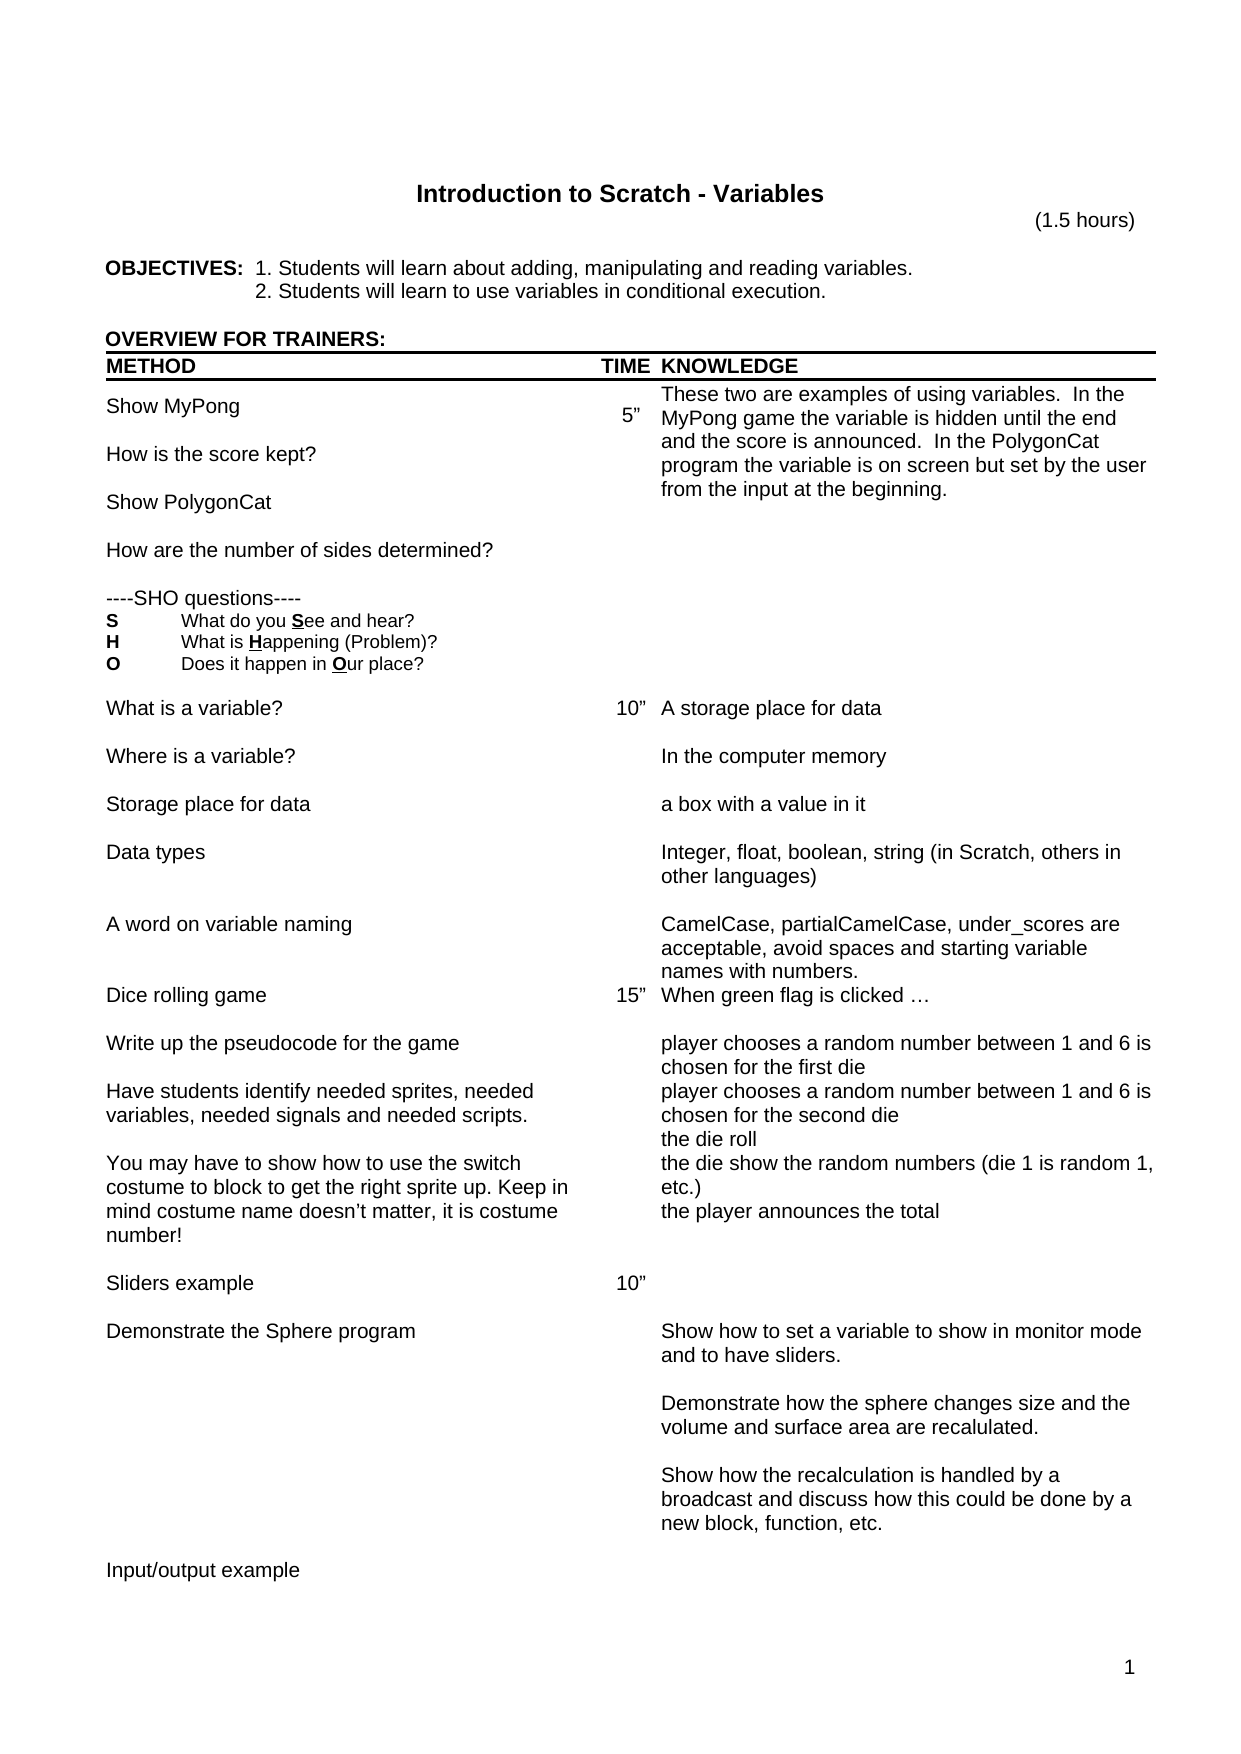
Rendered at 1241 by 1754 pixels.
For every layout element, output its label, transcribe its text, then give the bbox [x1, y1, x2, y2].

text 2. Students will learn to use variables in conditional execution. [180, 279, 1135, 303]
table_cell 15” [601, 983, 661, 1271]
table_cell 10” [601, 696, 661, 983]
table_cell What is a variable? Where is a variable? Storage place for data Data types A word on variable naming [106, 696, 601, 983]
table_header KNOWLEDGE [661, 354, 1156, 378]
table_cell When green flag is clicked … player chooses a random number between 1 and 6 is chosen for the first die player chooses a random number between 1 and 6 is chosen for the second die the die roll the die show the random numbers (die 1 is random 1, etc.) the player announces the total [661, 983, 1156, 1271]
text (1.5 hours) [105, 207, 1135, 231]
text OVERVIEW FOR TRAINERS: [105, 327, 1135, 351]
table_cell Show MyPong How is the score kept? Show PolygonCat How are the number of sides determined? ----SHO questions---- S What do you See and hear? H What is Happening (Problem)? O Does it happen in Our place? [106, 381, 601, 696]
table_cell Show how to set a variable to show in monitor mode and to have sliders. Demonstrate how the sphere changes size and the volume and surface area are recalulated. Show how the recalculation is handled by a broadcast and discuss how this could be done by a new block, function, etc. [661, 1271, 1156, 1558]
subtitle Introduction to Scratch - Variables [105, 179, 1135, 207]
table_header METHOD [106, 354, 601, 378]
table_cell [661, 1558, 1156, 1582]
table_cell [601, 1558, 661, 1582]
table_cell Dice rolling game Write up the pseudocode for the game Have students identify needed sprites, needed variables, needed signals and needed scripts. You may have to show how to use the switch costume to block to get the right sprite up. Keep in mind costume name doesn’t matter, it is costume number! [106, 983, 601, 1271]
table_header TIME [601, 354, 661, 378]
table_cell Sliders example Demonstrate the Sphere program [106, 1271, 601, 1558]
table_cell Input/output example [106, 1558, 601, 1582]
table_cell 5” [601, 381, 661, 696]
text OBJECTIVES: 1. Students will learn about adding, manipulating and reading variables. [105, 255, 1135, 279]
table_cell A storage place for data In the computer memory a box with a value in it Integer, float, boolean, string (in Scratch, others in other languages) CamelCase, partialCamelCase, under_scores are acceptable, avoid spaces and starting variable names with numbers. [661, 696, 1156, 983]
table_cell These two are examples of using variables. In the MyPong game the variable is hidden until the end and the score is announced. In the PolygonCat program the variable is on screen but set by the user from the input at the beginning. [661, 381, 1156, 696]
table_cell 10” [601, 1271, 661, 1558]
